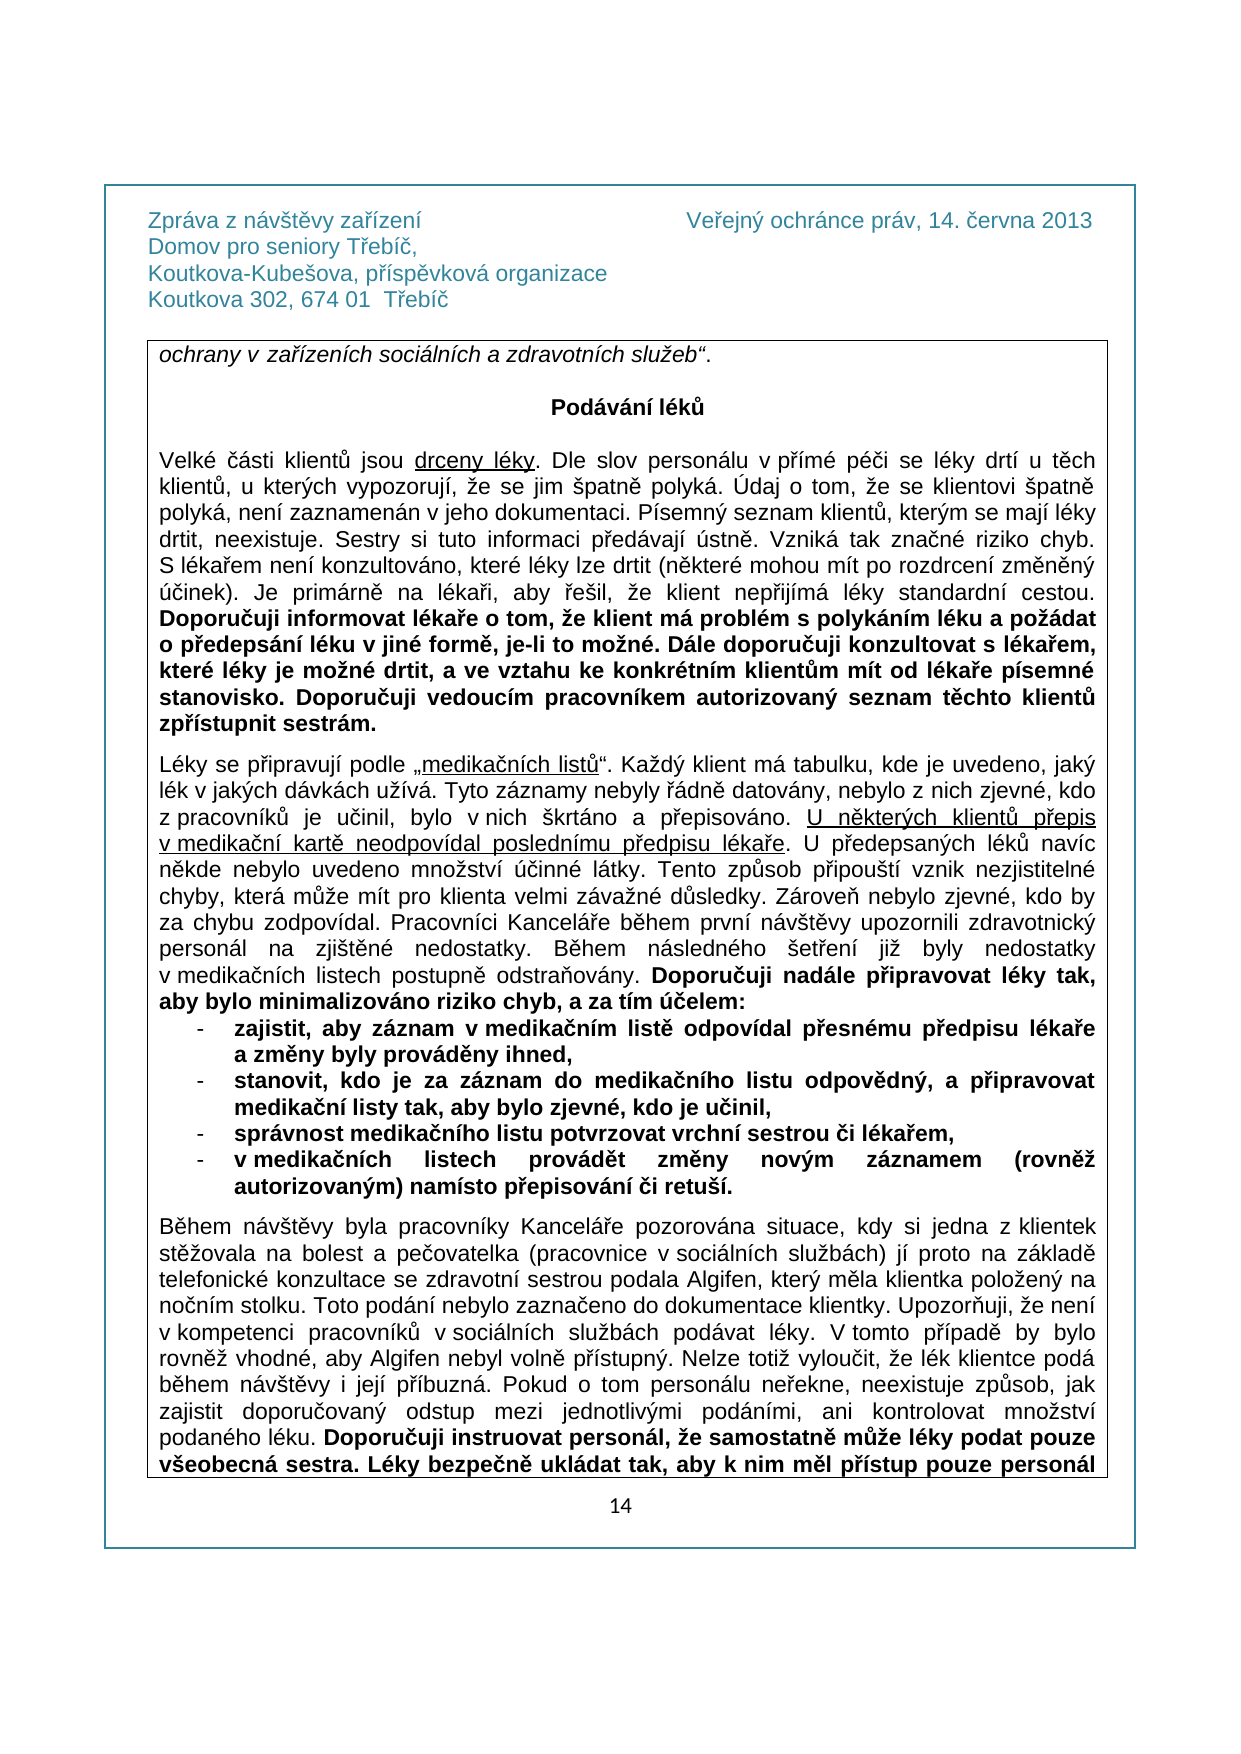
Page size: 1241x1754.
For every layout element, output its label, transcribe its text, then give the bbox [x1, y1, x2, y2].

table_cell ochrany v zařízeních sociálních a zdravotních služeb“. Podávání léků Velké části klientů jsou drceny léky. Dle slov personálu v přímé péči se léky drtí u těch klientů, u kterých vypozorují, že se jim špatně polyká. Údaj o tom, že se klientovi špatně polyká, není zaznamenán v jeho dokumentaci. Písemný seznam klientů, kterým se mají léky drtit, neexistuje. Sestry si tuto informaci předávají ústně. Vzniká tak značné riziko chyb. S lékařem není konzultováno, které léky lze drtit (některé mohou mít po rozdrcení změněný účinek). Je primárně na lékaři, aby řešil, že klient nepřijímá léky standardní cestou. Doporučuji informovat lékaře o tom, že klient má problém s polykáním léku a požádat o předepsání léku v jiné formě, je-li to možné. Dále doporučuji konzultovat s lékařem, které léky je možné drtit, a ve vztahu ke konkrétním klientům mít od lékaře písemné stanovisko. Doporučuji vedoucím pracovníkem autorizovaný seznam těchto klientů zpřístupnit sestrám. Léky se připravují podle „medikačních listů“. Každý klient má tabulku, kde je uvedeno, jaký lék v jakých dávkách užívá. Tyto záznamy nebyly řádně datovány, nebylo z nich zjevné, kdo z pracovníků je učinil, bylo v nich škrtáno a přepisováno. U některých klientů přepis v medikační kartě neodpovídal poslednímu předpisu lékaře. U předepsaných léků navíc někde nebylo uvedeno množství účinné látky. Tento způsob připouští vznik nezjistitelné chyby, která může mít pro klienta velmi závažné důsledky. Zároveň nebylo zjevné, kdo by za chybu zodpovídal. Pracovníci Kanceláře během první návštěvy upozornili zdravotnický personál na zjištěné nedostatky. Během následného šetření již byly nedostatky v medikačních listech postupně odstraňovány. Doporučuji nadále připravovat léky tak, aby bylo minimalizováno riziko chyb, a za tím účelem: zajistit, aby záznam v medikačním listě odpovídal přesnému předpisu lékaře a změny byly prováděny ihned, stanovit, kdo je za záznam do medikačního listu odpovědný, a připravovat medikační listy tak, aby bylo zjevné, kdo je učinil, správnost medikačního listu potvrzovat vrchní sestrou či lékařem, v medikačních listech provádět změny novým záznamem (rovněž autorizovaným) namísto přepisování či retuší. Během návštěvy byla pracovníky Kanceláře pozorována situace, kdy si jedna z klientek stěžovala na bolest a pečovatelka (pracovnice v sociálních službách) jí proto na základě telefonické konzultace se zdravotní sestrou podala Algifen, který měla klientka položený na nočním stolku. Toto podání nebylo zaznačeno do dokumentace klientky. Upozorňuji, že není v kompetenci pracovníků v sociálních službách podávat léky. V tomto případě by bylo rovněž vhodné, aby Algifen nebyl volně přístupný. Nelze totiž vyloučit, že lék klientce podá během návštěvy i její příbuzná. Pokud o tom personálu neřekne, neexistuje způsob, jak zajistit doporučovaný odstup mezi jednotlivými podáními, ani kontrolovat množství podaného léku. Doporučuji instruovat personál, že samostatně může léky podat pouze všeobecná sestra. Léky bezpečně ukládat tak, aby k nim měl přístup pouze personál [148, 341, 1107, 1477]
